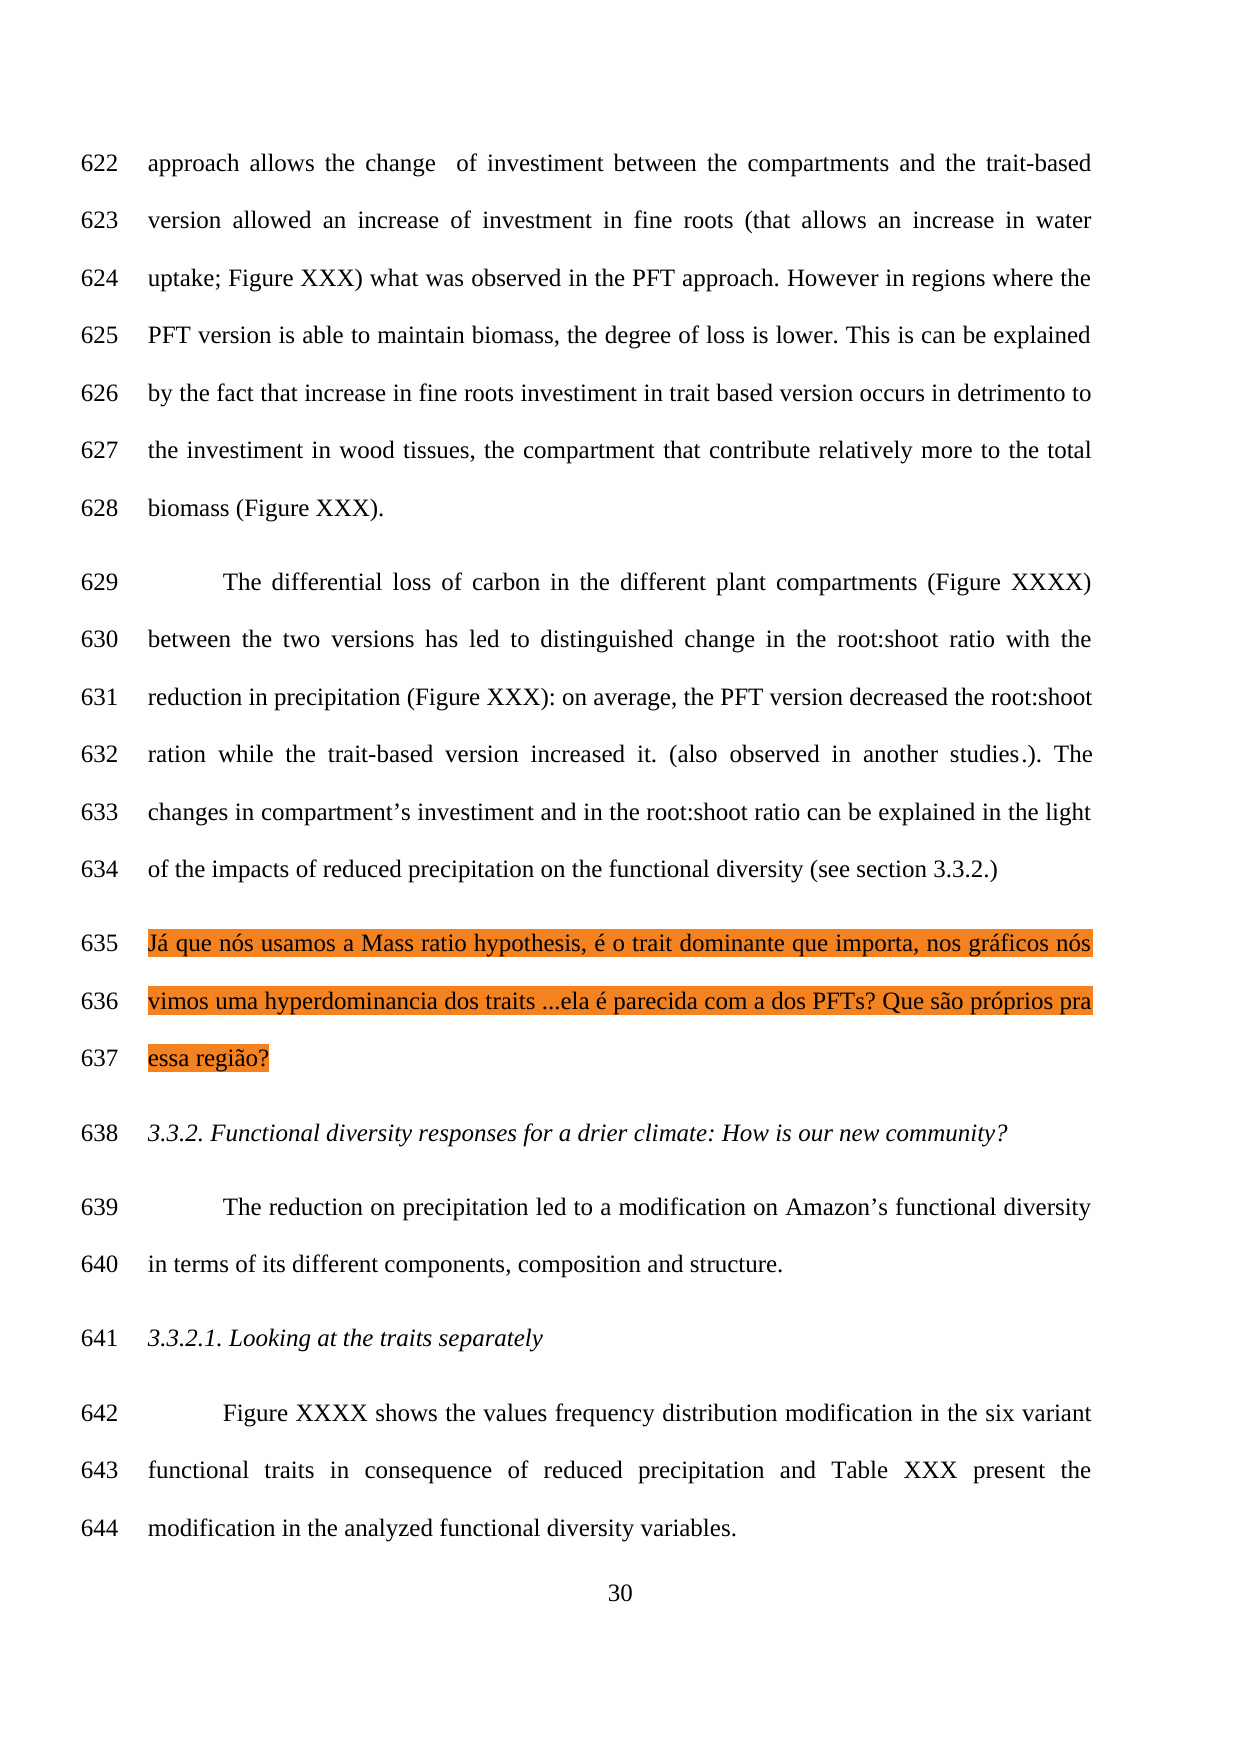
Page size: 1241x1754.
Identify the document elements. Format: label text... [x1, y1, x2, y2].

text Já que nós usamos a Mass ratio hypothesis, é o trait dominante que importa, nos gráficos nós vimos uma hyperdominancia dos traits ...ela é parecida com a dos PFTs? Que são próprios pra essa região? [148, 928, 1093, 1072]
text approach allows the change of investiment between the compartments and the trait-based version allowed an increase of investment in fine roots (that allows an increase in water uptake; Figure XXX) what was observed in the PFT approach. However in regions where the PFT version is able to maintain biomass, the degree of loss is lower. This is can be explained by the fact that increase in fine roots investiment in trait based version occurs in detrimento to the investiment in wood tissues, the compartment that contribute relatively more to the total biomass (Figure XXX). [148, 148, 1093, 521]
text 3.3.2.1. Looking at the traits separately [148, 1323, 1093, 1352]
text Figure XXXX shows the values frequency distribution modification in the six variant functional traits in consequence of reduced precipitation and Table XXX present the modification in the analyzed functional diversity variables. [148, 1398, 1093, 1541]
text The reduction on precipitation led to a modification on Amazon’s functional diversity in terms of its different components, composition and structure. [148, 1192, 1093, 1278]
text 3.3.2. Functional diversity responses for a drier climate: How is our new community? [148, 1118, 1093, 1146]
text The differential loss of carbon in the different plant compartments (Figure XXXX) between the two versions has led to distinguished change in the root:shoot ratio with the reduction in precipitation (Figure XXX): on average, the PFT version decreased the root:shoot ration while the trait-based version increased it. (also observed in another studies.). The changes in compartment’s investiment and in the root:shoot ratio can be explained in the light of the impacts of reduced precipitation on the functional diversity (see section 3.3.2.) [148, 567, 1093, 883]
